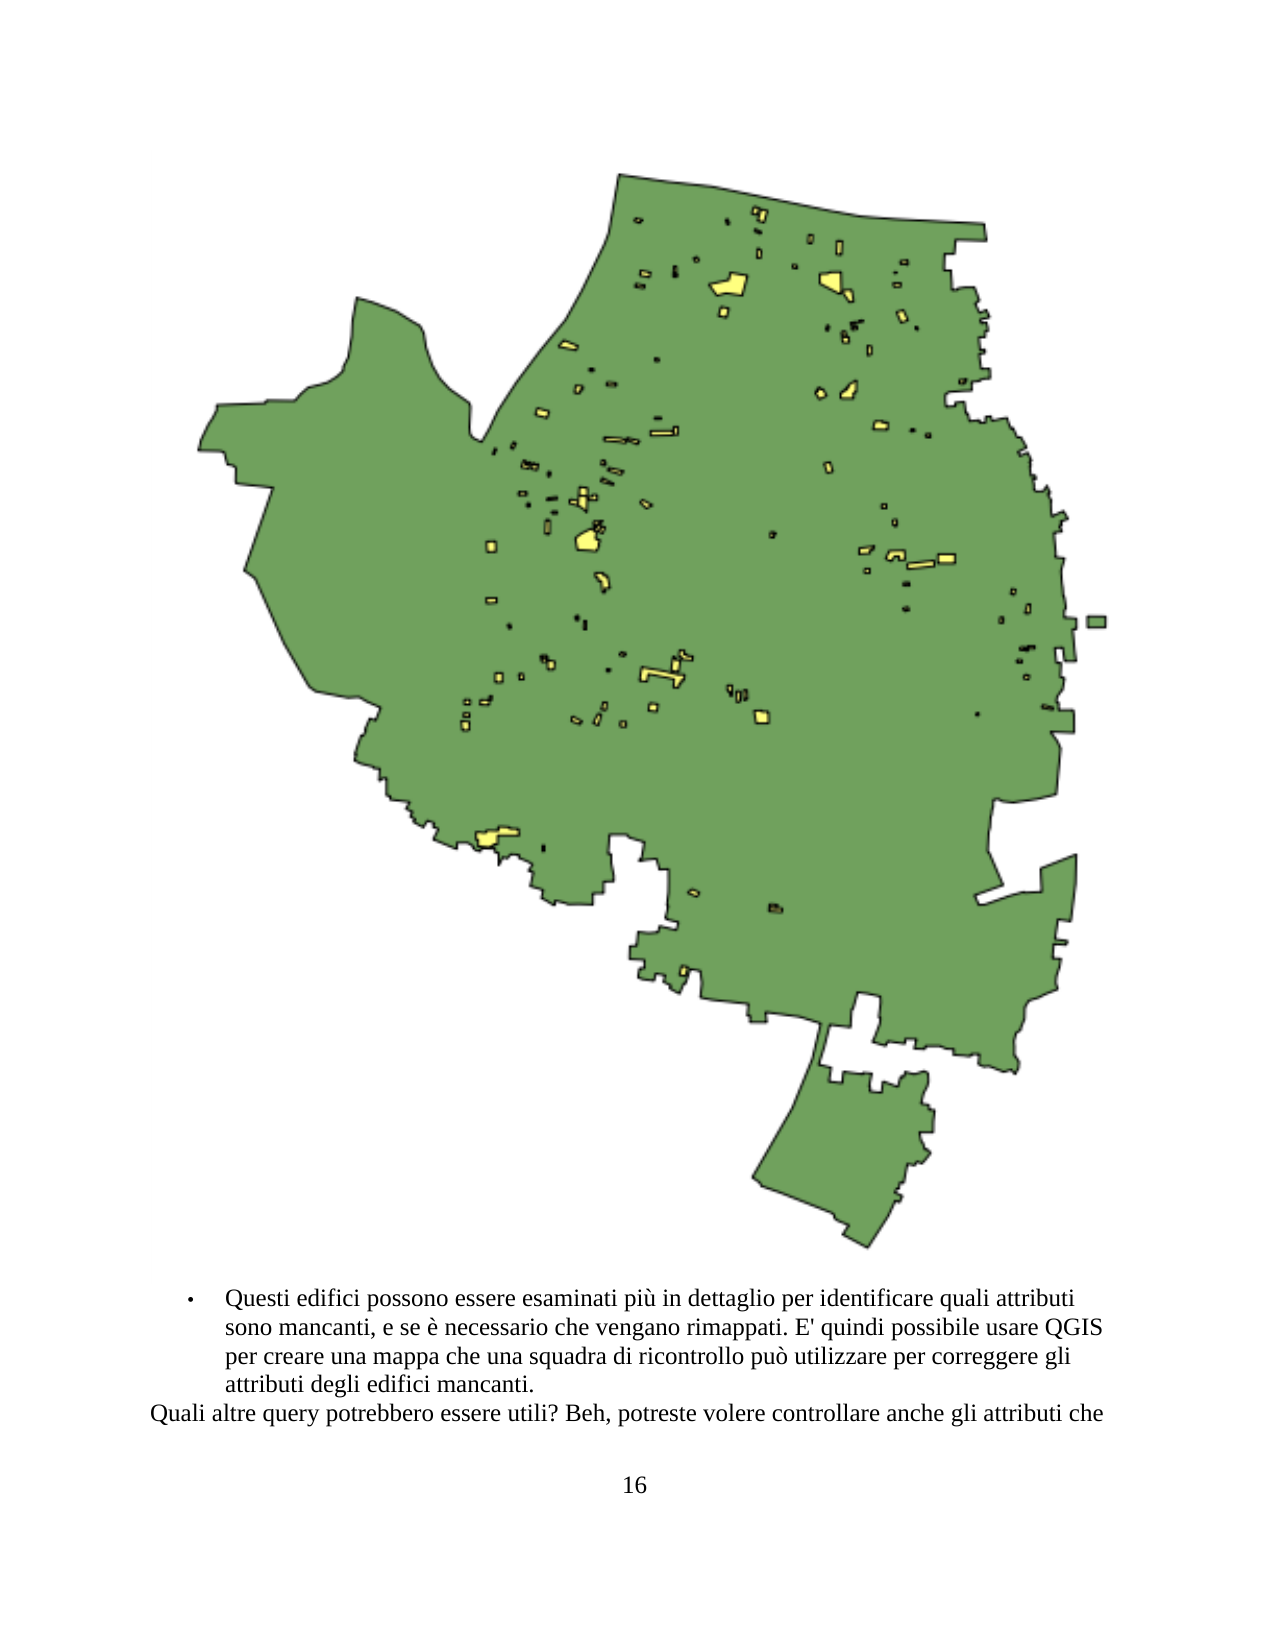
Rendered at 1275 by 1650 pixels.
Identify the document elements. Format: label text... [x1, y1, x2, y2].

text Quali altre query potrebbero essere utili? Beh, potreste volere controllare anche gli attributi che [150, 1398, 1125, 1427]
list Questi edifici possono essere esaminati più in dettaglio per identificare quali attributi sono mancanti, e se è necessario che vengano rimappati. E' quindi possibile usare QGIS per creare una mappa che una squadra di ricontrollo può utilizzare per correggere gli attributi degli edifici mancanti. [187, 1284, 1125, 1398]
picture [150, 150, 1257, 1284]
